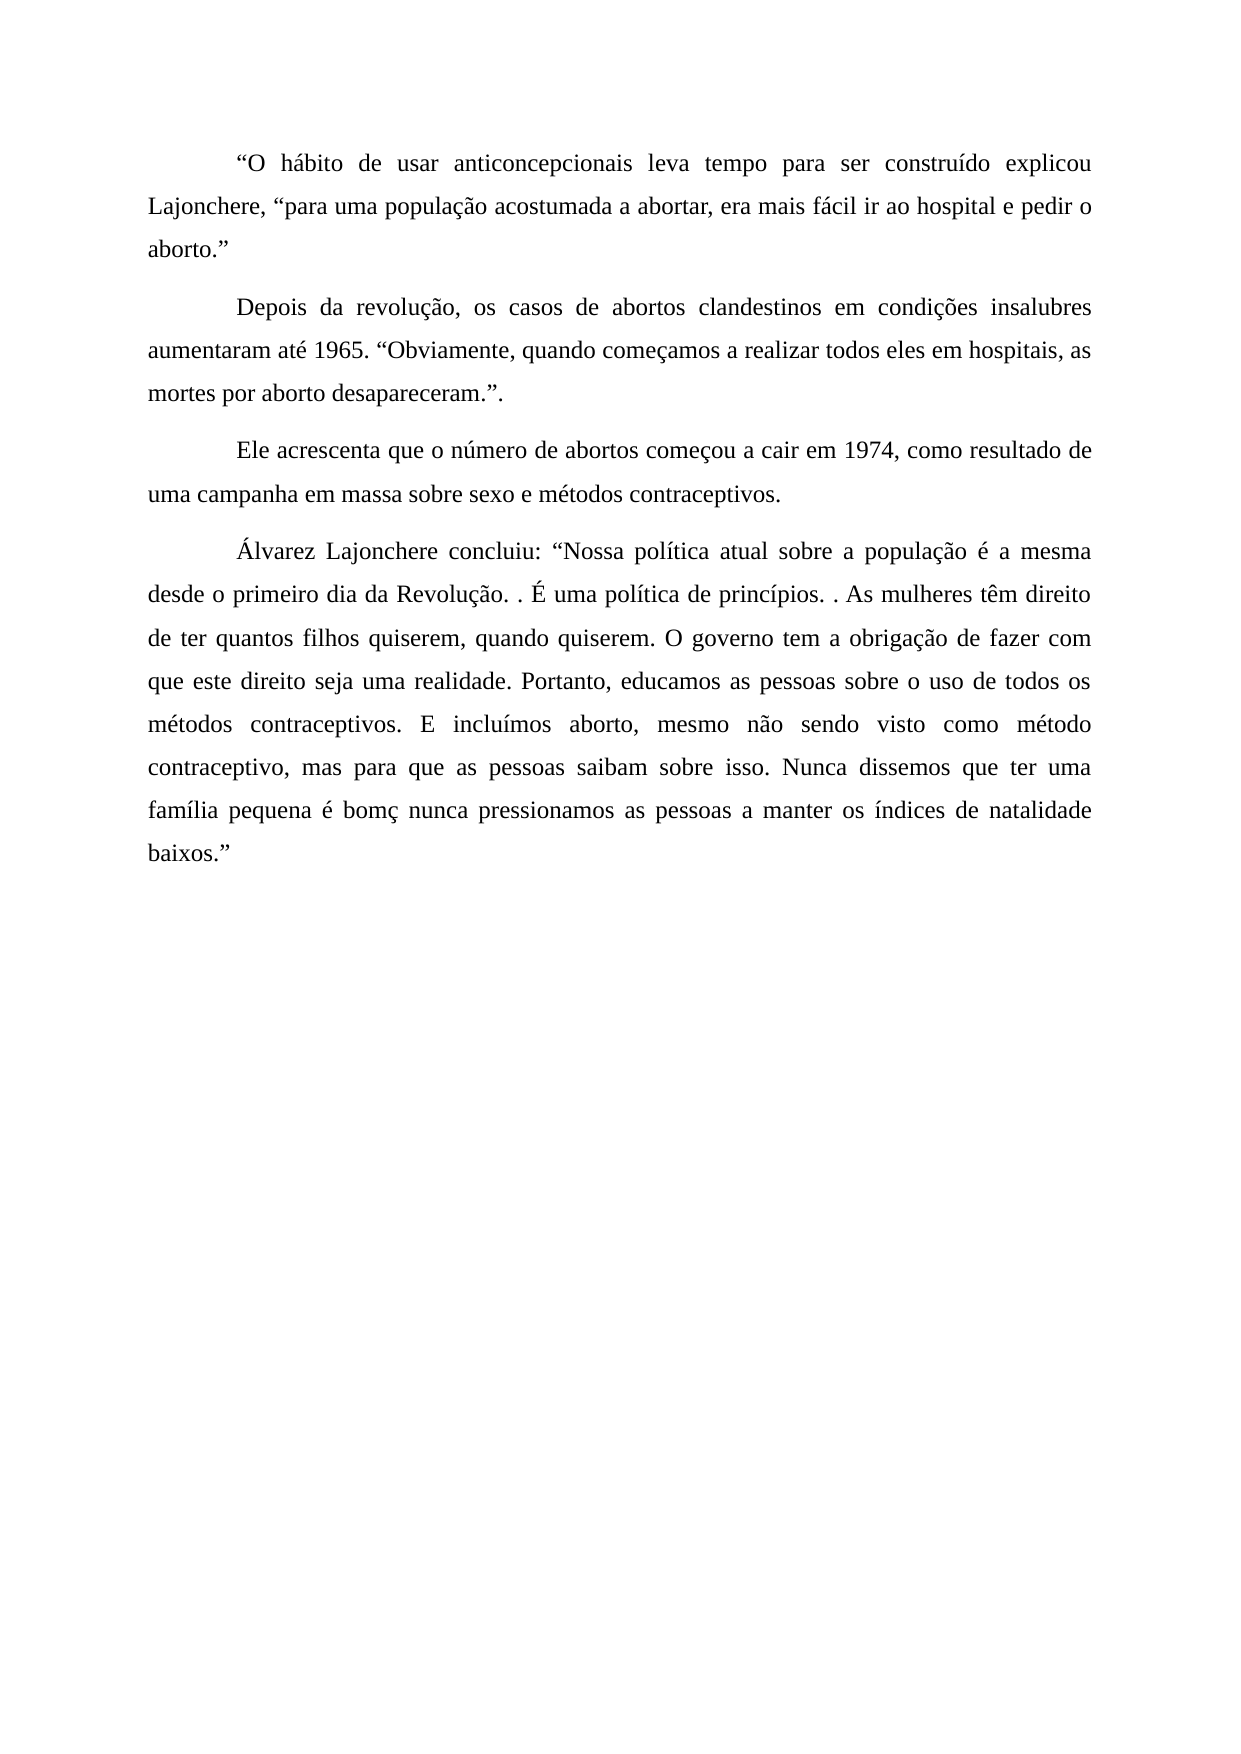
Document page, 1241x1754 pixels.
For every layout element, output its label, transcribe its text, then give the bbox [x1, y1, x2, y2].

text Álvarez Lajonchere concluiu: “Nossa política atual sobre a população é a mesma desde o primeiro dia da Revolução. . É uma política de princípios. . As mulheres têm direito de ter quantos filhos quiserem, quando quiserem. O governo tem a obrigação de fazer com que este direito seja uma realidade. Portanto, educamos as pessoas sobre o uso de todos os métodos contraceptivos. E incluímos aborto, mesmo não sendo visto como método contraceptivo, mas para que as pessoas saibam sobre isso. Nunca dissemos que ter uma família pequena é bomç nunca pressionamos as pessoas a manter os índices de natalidade baixos.” [148, 536, 1093, 867]
text Depois da revolução, os casos de abortos clandestinos em condições insalubres aumentaram até 1965. “Obviamente, quando começamos a realizar todos eles em hospitais, as mortes por aborto desapareceram.”. [148, 292, 1093, 407]
text “O hábito de usar anticoncepcionais leva tempo para ser construído explicou Lajonchere, “para uma população acostumada a abortar, era mais fácil ir ao hospital e pedir o aborto.” [148, 148, 1093, 263]
text Ele acrescenta que o número de abortos começou a cair em 1974, como resultado de uma campanha em massa sobre sexo e métodos contraceptivos. [148, 436, 1093, 507]
